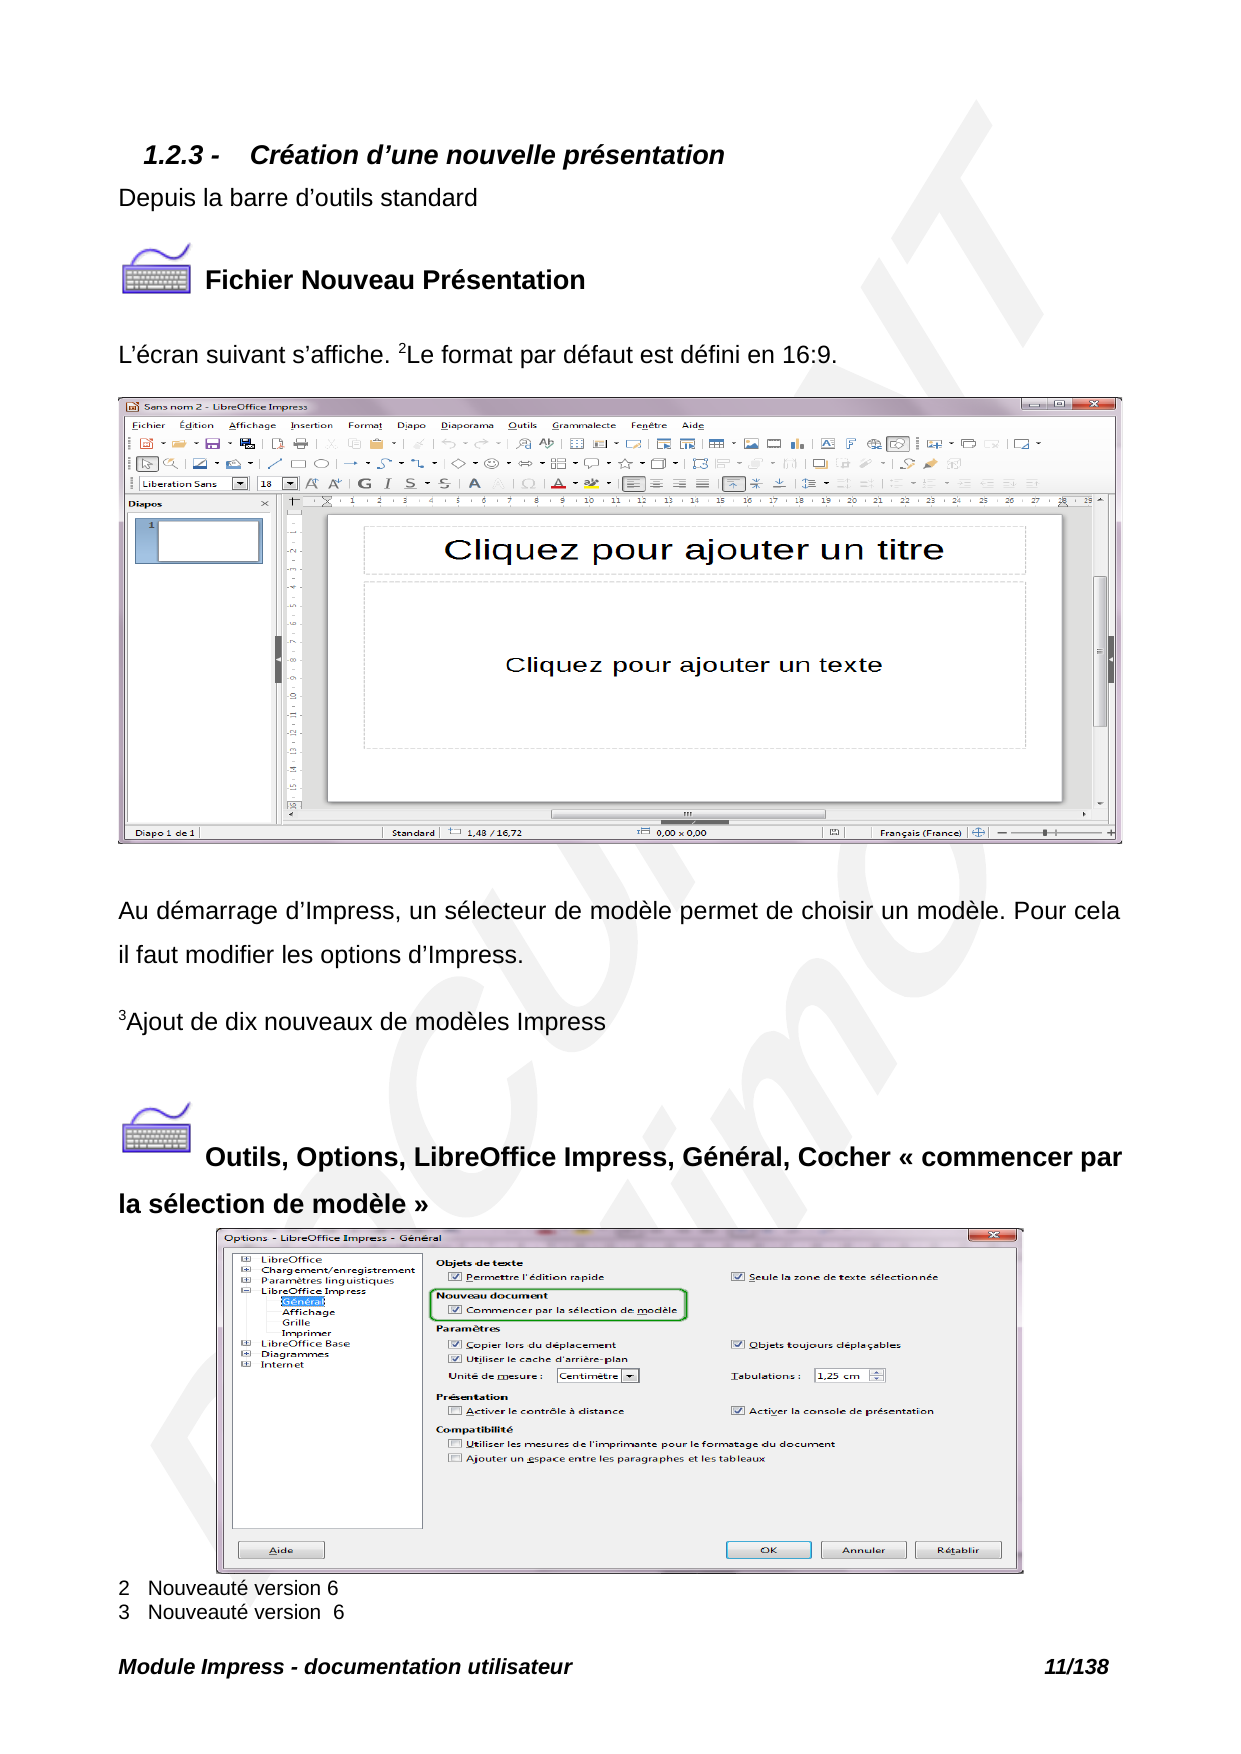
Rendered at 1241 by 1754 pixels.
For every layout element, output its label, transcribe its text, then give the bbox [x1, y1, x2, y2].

text Depuis la barre d’outils standard [118, 182, 1122, 211]
subtitle Création d’une nouvelle présentation [143, 139, 1122, 170]
picture [118, 1091, 193, 1167]
text Ajout de dix nouveaux de modèles Impress [118, 1007, 1122, 1036]
text L’écran suivant s’affiche. Le format par défaut est défini en 16:9. [118, 340, 1122, 369]
text Nouveauté version 6 [118, 1600, 1122, 1624]
picture [118, 397, 1123, 844]
picture [118, 232, 193, 308]
text Outils, Options, LibreOffice Impress, Général, Cocher « commencer par la sélection de modèle » [118, 1141, 1122, 1219]
picture [216, 1228, 1024, 1574]
text Au démarrage d’Impress, un sélecteur de modèle permet de choisir un modèle. Pour cela il faut modifier les options d’Impress. [118, 896, 1122, 968]
text Fichier Nouveau Présentation [193, 264, 1122, 295]
text Nouveauté version 6 [118, 1576, 1122, 1600]
